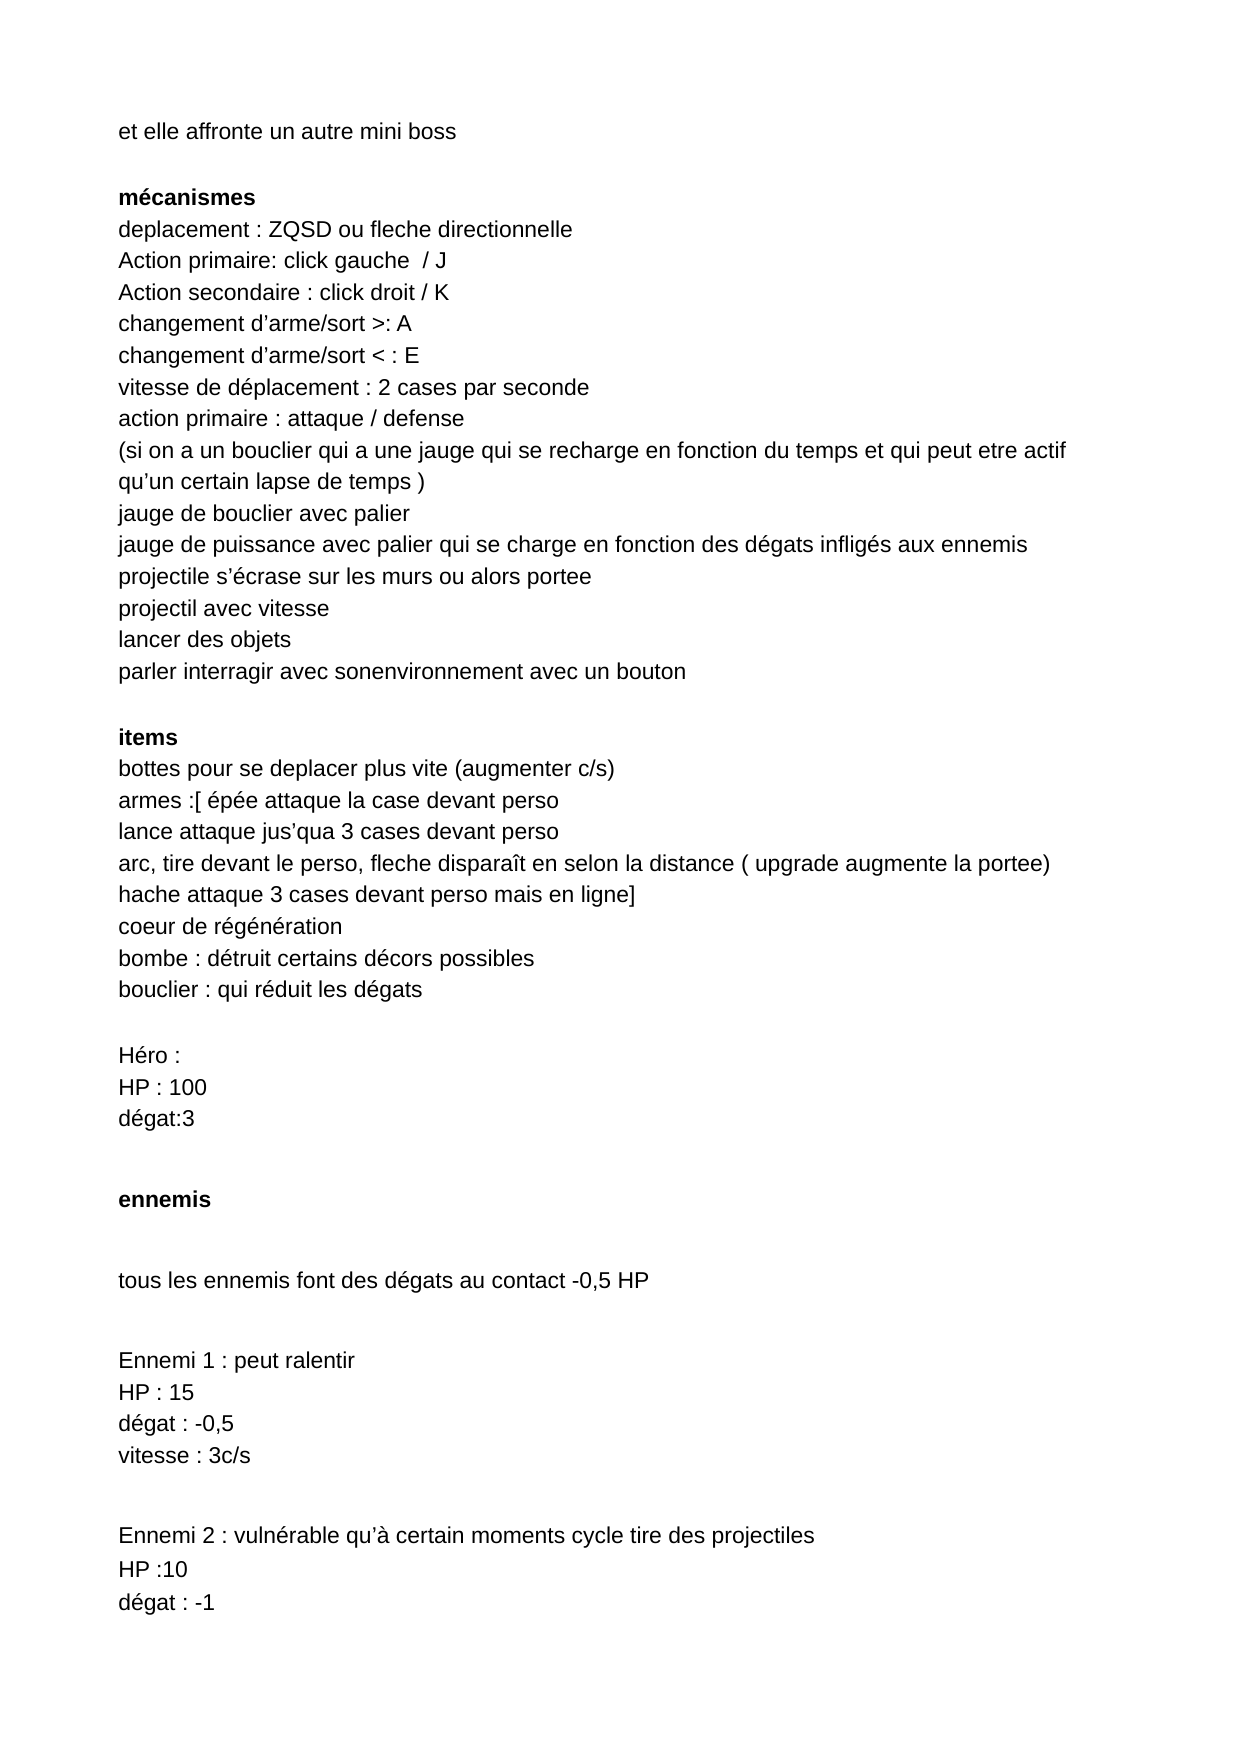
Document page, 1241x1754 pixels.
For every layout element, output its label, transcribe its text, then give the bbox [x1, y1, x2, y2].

text vitesse : 3c/s [118, 1442, 1122, 1468]
text jauge de puissance avec palier qui se charge en fonction des dégats infligés aux ennemis [118, 531, 1122, 558]
text changement d’arme/sort >: A [118, 310, 1122, 337]
text action primaire : attaque / defense [118, 405, 1122, 431]
text dégat : -1 [118, 1588, 1122, 1615]
text Ennemi 1 : peut ralentir [118, 1347, 1122, 1373]
text lance attaque jus’qua 3 cases devant perso [118, 818, 1122, 845]
text Action secondaire : click droit / K [118, 279, 1122, 305]
text vitesse de déplacement : 2 cases par seconde [118, 373, 1122, 400]
text ennemis [118, 1186, 1122, 1212]
text changement d’arme/sort < : E [118, 342, 1122, 368]
text dégat : -0,5 [118, 1410, 1122, 1437]
text HP : 100 [118, 1074, 1122, 1100]
text (si on a un bouclier qui a une jauge qui se recharge en fonction du temps et qui peut etre actif qu’un certain lapse de temps ) [118, 437, 1122, 494]
text jauge de bouclier avec palier [118, 500, 1122, 526]
text Ennemi 2 : vulnérable qu’à certain moments cycle tire des projectiles [118, 1522, 1122, 1549]
text tous les ennemis font des dégats au contact -0,5 HP [118, 1267, 1122, 1293]
text projectile s’écrase sur les murs ou alors portee [118, 563, 1122, 589]
text mécanismes [118, 184, 1122, 211]
text coeur de régénération [118, 913, 1122, 939]
text Héro : [118, 1042, 1122, 1068]
text bombe : détruit certains décors possibles [118, 944, 1122, 971]
text HP :10 [118, 1554, 1122, 1583]
text parler interragir avec sonenvironnement avec un bouton [118, 658, 1122, 684]
text lancer des objets [118, 626, 1122, 652]
text projectil avec vitesse [118, 594, 1122, 621]
text HP : 15 [118, 1379, 1122, 1405]
text deplacement : ZQSD ou fleche directionnelle [118, 216, 1122, 242]
text bouclier : qui réduit les dégats [118, 976, 1122, 1002]
text bottes pour se deplacer plus vite (augmenter c/s) [118, 755, 1122, 782]
text hache attaque 3 cases devant perso mais en ligne] [118, 881, 1122, 908]
text dégat:3 [118, 1105, 1122, 1132]
text Action primaire: click gauche / J [118, 247, 1122, 274]
text items [118, 724, 1122, 750]
text et elle affronte un autre mini boss [118, 118, 1122, 144]
text arc, tire devant le perso, fleche disparaît en selon la distance ( upgrade augmente la portee) [118, 850, 1122, 876]
text armes :[ épée attaque la case devant perso [118, 787, 1122, 813]
